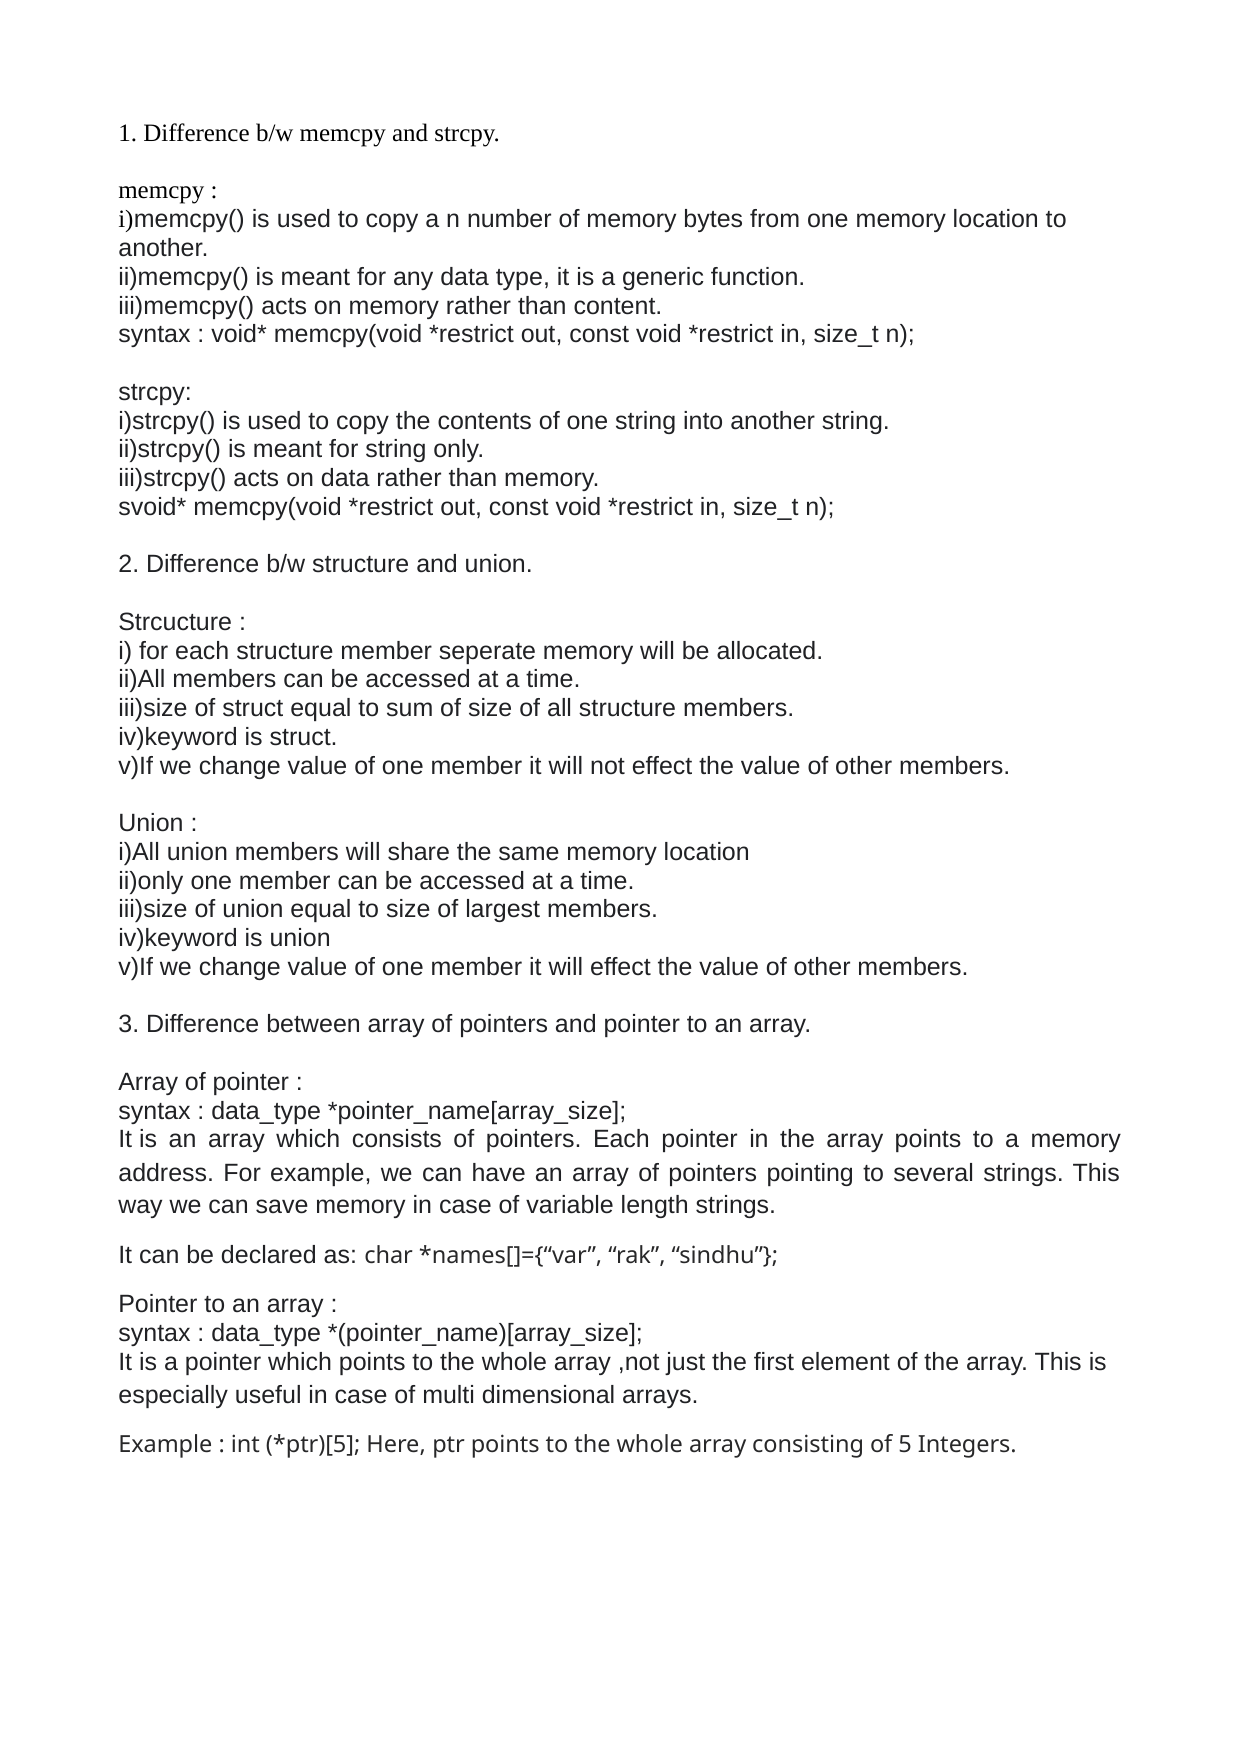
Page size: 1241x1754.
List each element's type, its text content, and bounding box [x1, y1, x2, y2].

text 1. Difference b/w memcpy and strcpy. [118, 118, 1122, 147]
text ii)strcpy() is meant for string only. [118, 434, 1122, 463]
text iii)size of struct equal to sum of size of all structure members. [118, 693, 1122, 722]
text iii)strcpy() acts on data rather than memory. [118, 463, 1122, 492]
text ii)only one member can be accessed at a time. [118, 866, 1122, 894]
text ii)memcpy() is meant for any data type, it is a generic function. [118, 262, 1122, 291]
text i)strcpy() is used to copy the contents of one string into another string. [118, 406, 1122, 434]
text Example : int (*ptr)[5]; Here, ptr points to the whole array consisting of 5 Integers. [118, 1428, 1122, 1459]
text i)All union members will share the same memory location [118, 837, 1122, 866]
text iii)size of union equal to size of largest members. [118, 894, 1122, 923]
text iv)keyword is struct. [118, 722, 1122, 751]
text 3. Difference between array of pointers and pointer to an array. [118, 1009, 1122, 1038]
text It is an array which consists of pointers. Each pointer in the array points to a memory address. For example, we can have an array of pointers pointing to several strings. This way we can save memory in case of variable length strings. [118, 1124, 1122, 1219]
text iv)keyword is union [118, 923, 1122, 952]
text svoid* memcpy(void *restrict out, const void *restrict in, size_t n); [118, 492, 1122, 521]
text Strcucture : [118, 607, 1122, 636]
text syntax : data_type *(pointer_name)[array_size]; [118, 1318, 1122, 1347]
text syntax : void* memcpy(void *restrict out, const void *restrict in, size_t n); [118, 319, 1122, 348]
text It is a pointer which points to the whole array ,not just the first element of the array. This is especially useful in case of multi dimensional arrays. [118, 1347, 1122, 1409]
text iii)memcpy() acts on memory rather than content. [118, 291, 1122, 319]
text syntax : data_type *pointer_name[array_size]; [118, 1096, 1122, 1124]
text Pointer to an array : [118, 1289, 1122, 1318]
text Array of pointer : [118, 1067, 1122, 1096]
text v)If we change value of one member it will effect the value of other members. [118, 952, 1122, 981]
text Union : [118, 808, 1122, 837]
text It can be declared as: char *names[]={“var”, “rak”, “sindhu”}; [118, 1238, 1122, 1270]
text v)If we change value of one member it will not effect the value of other members. [118, 751, 1122, 779]
text i)memcpy() is used to copy a n number of memory bytes from one memory location to another. [118, 204, 1122, 262]
text ii)All members can be accessed at a time. [118, 664, 1122, 693]
text memcpy : [118, 176, 1122, 204]
text strcpy: [118, 377, 1122, 406]
text i) for each structure member seperate memory will be allocated. [118, 636, 1122, 664]
text 2. Difference b/w structure and union. [118, 549, 1122, 578]
